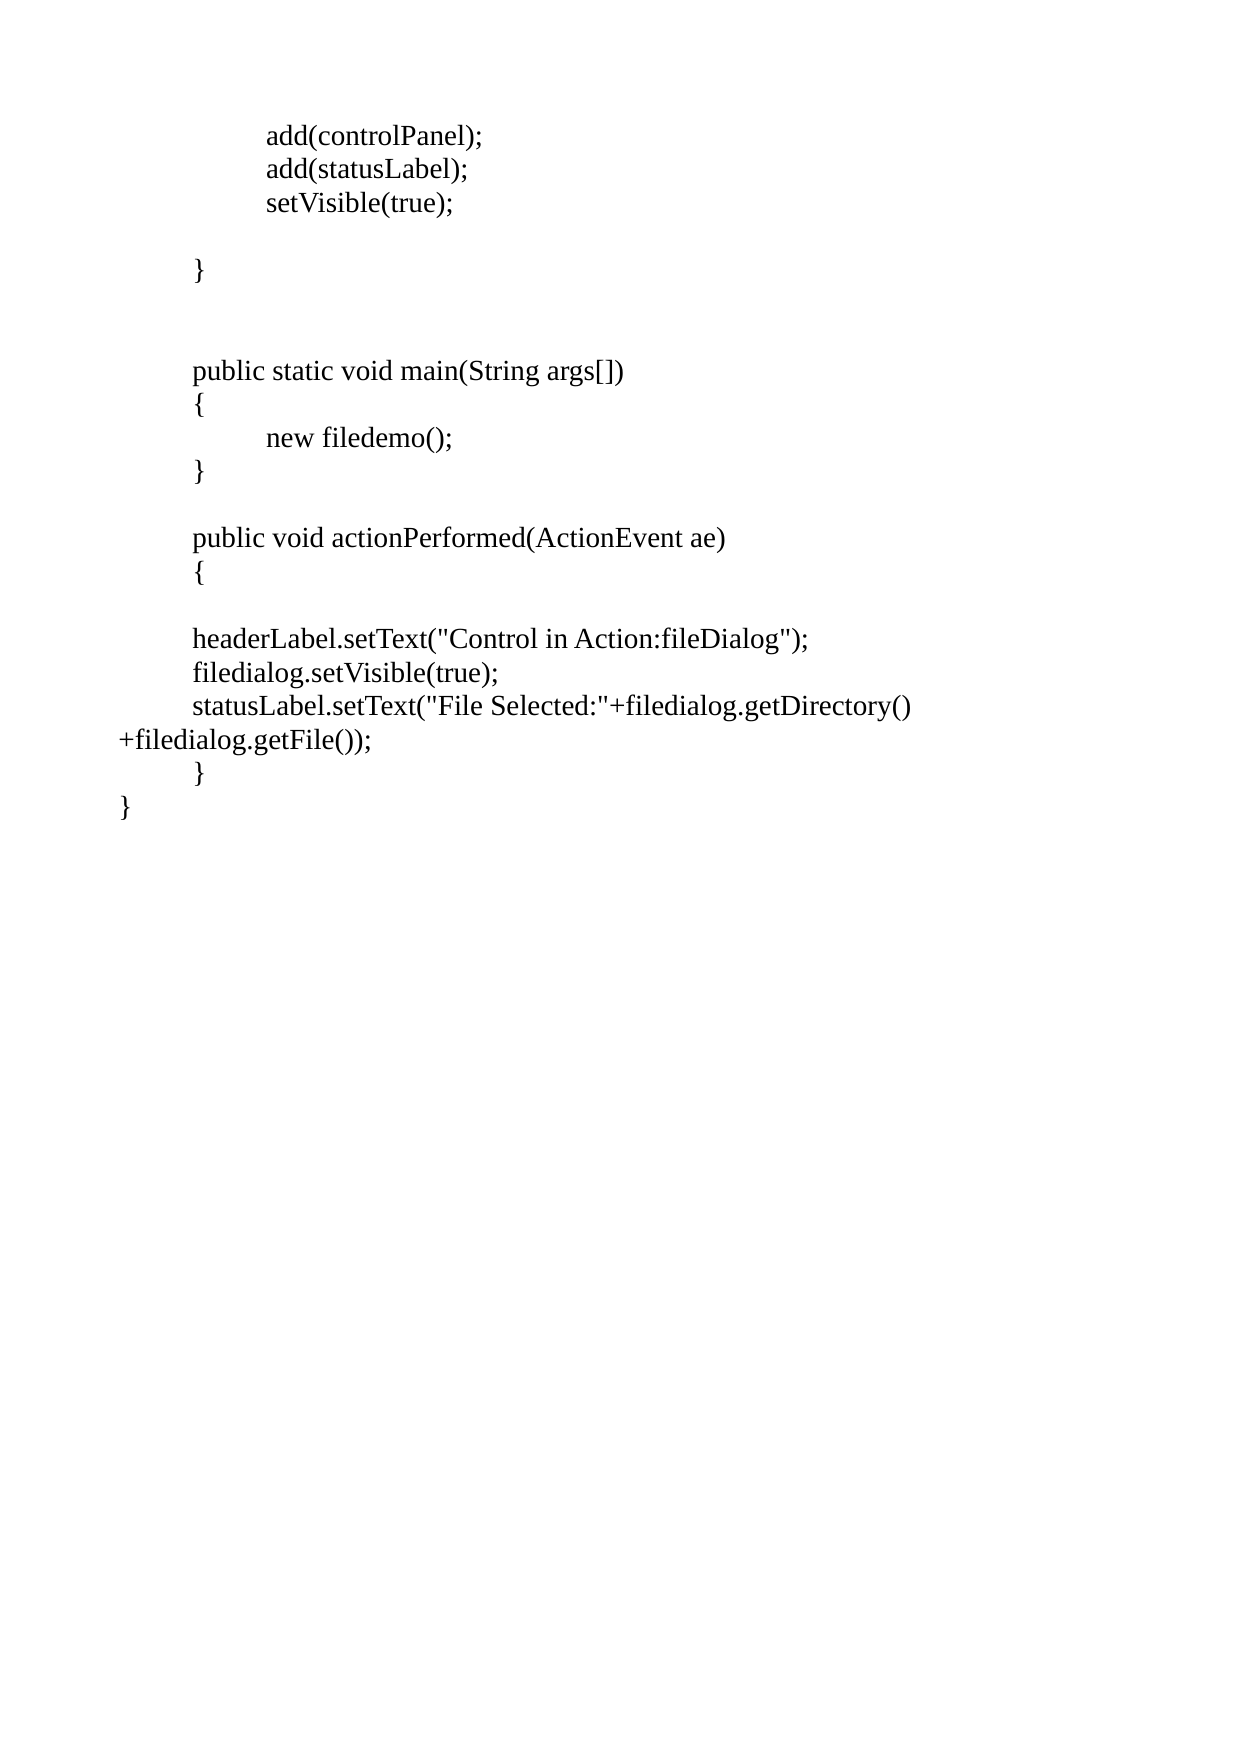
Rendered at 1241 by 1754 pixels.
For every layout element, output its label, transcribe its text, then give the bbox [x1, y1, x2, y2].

text } [118, 453, 1122, 487]
text add(controlPanel); [118, 118, 1122, 152]
text { [118, 554, 1122, 588]
text new filedemo(); [118, 420, 1122, 453]
text setVisible(true); [118, 185, 1122, 219]
text } [118, 789, 1122, 822]
text public void actionPerformed(ActionEvent ae) [118, 521, 1122, 554]
text } [118, 755, 1122, 789]
text filedialog.setVisible(true); [118, 655, 1122, 688]
text statusLabel.setText("File Selected:"+filedialog.getDirectory()+filedialog.getFile()); [118, 688, 1122, 755]
text } [118, 252, 1122, 286]
text { [118, 386, 1122, 420]
text public static void main(String args[]) [118, 353, 1122, 386]
text headerLabel.setText("Control in Action:fileDialog"); [118, 621, 1122, 655]
text add(statusLabel); [118, 152, 1122, 185]
